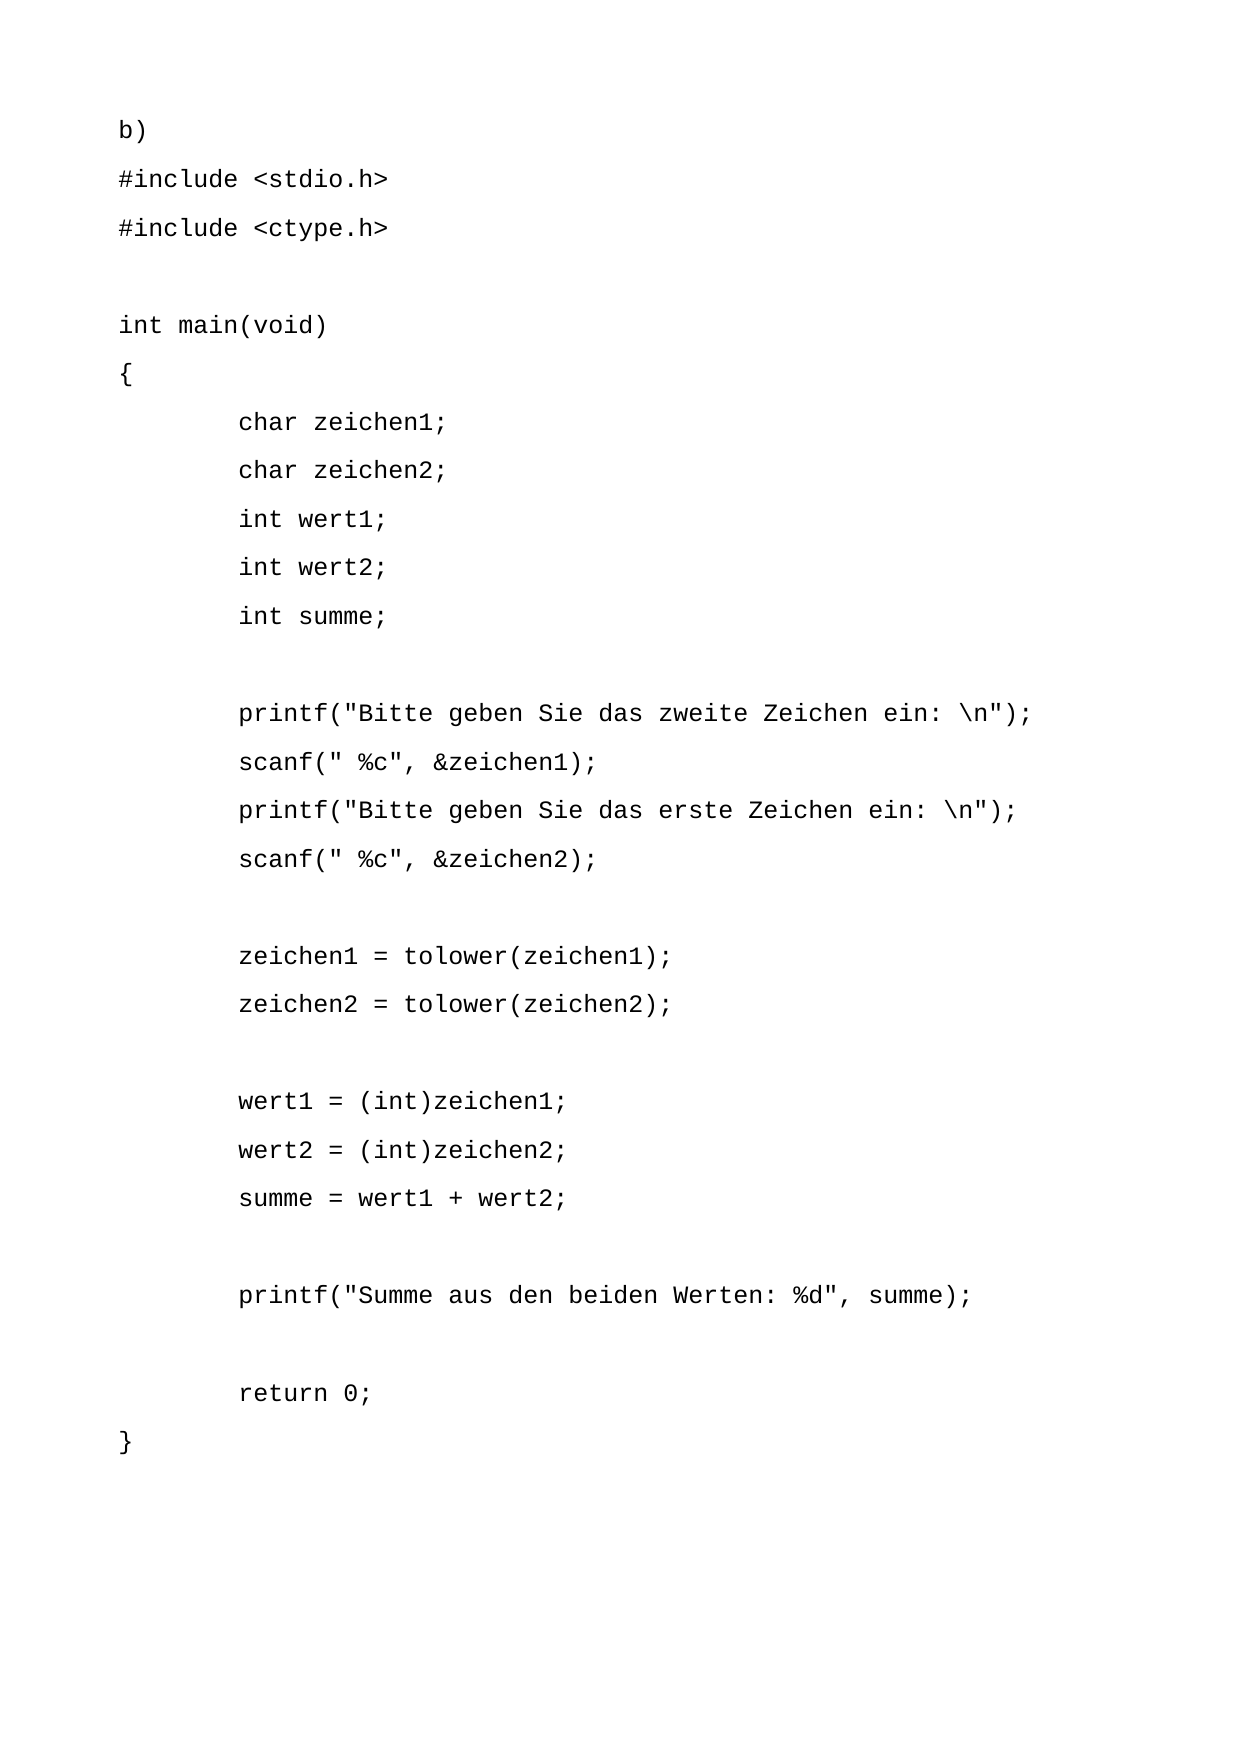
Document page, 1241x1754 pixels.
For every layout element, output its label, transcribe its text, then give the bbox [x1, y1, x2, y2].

text wert1 = (int)zeichen1; [118, 1089, 1122, 1117]
text char zeichen2; [118, 458, 1122, 486]
text zeichen2 = tolower(zeichen2); [118, 992, 1122, 1020]
text printf("Bitte geben Sie das zweite Zeichen ein: \n"); [118, 701, 1122, 729]
text scanf(" %c", &zeichen2); [118, 846, 1122, 874]
text return 0; [118, 1380, 1122, 1408]
text int wert1; [118, 506, 1122, 535]
text } [118, 1429, 1122, 1457]
text printf("Bitte geben Sie das erste Zeichen ein: \n"); [118, 798, 1122, 826]
text int wert2; [118, 555, 1122, 583]
text { [118, 361, 1122, 389]
text printf("Summe aus den beiden Werten: %d", summe); [118, 1283, 1122, 1311]
text scanf(" %c", &zeichen1); [118, 749, 1122, 777]
text char zeichen1; [118, 409, 1122, 438]
text #include <ctype.h> [118, 215, 1122, 243]
text int main(void) [118, 312, 1122, 341]
text wert2 = (int)zeichen2; [118, 1137, 1122, 1166]
text b) [118, 118, 1122, 146]
text zeichen1 = tolower(zeichen1); [118, 943, 1122, 972]
text int summe; [118, 603, 1122, 632]
text summe = wert1 + wert2; [118, 1186, 1122, 1214]
text #include <stdio.h> [118, 167, 1122, 195]
